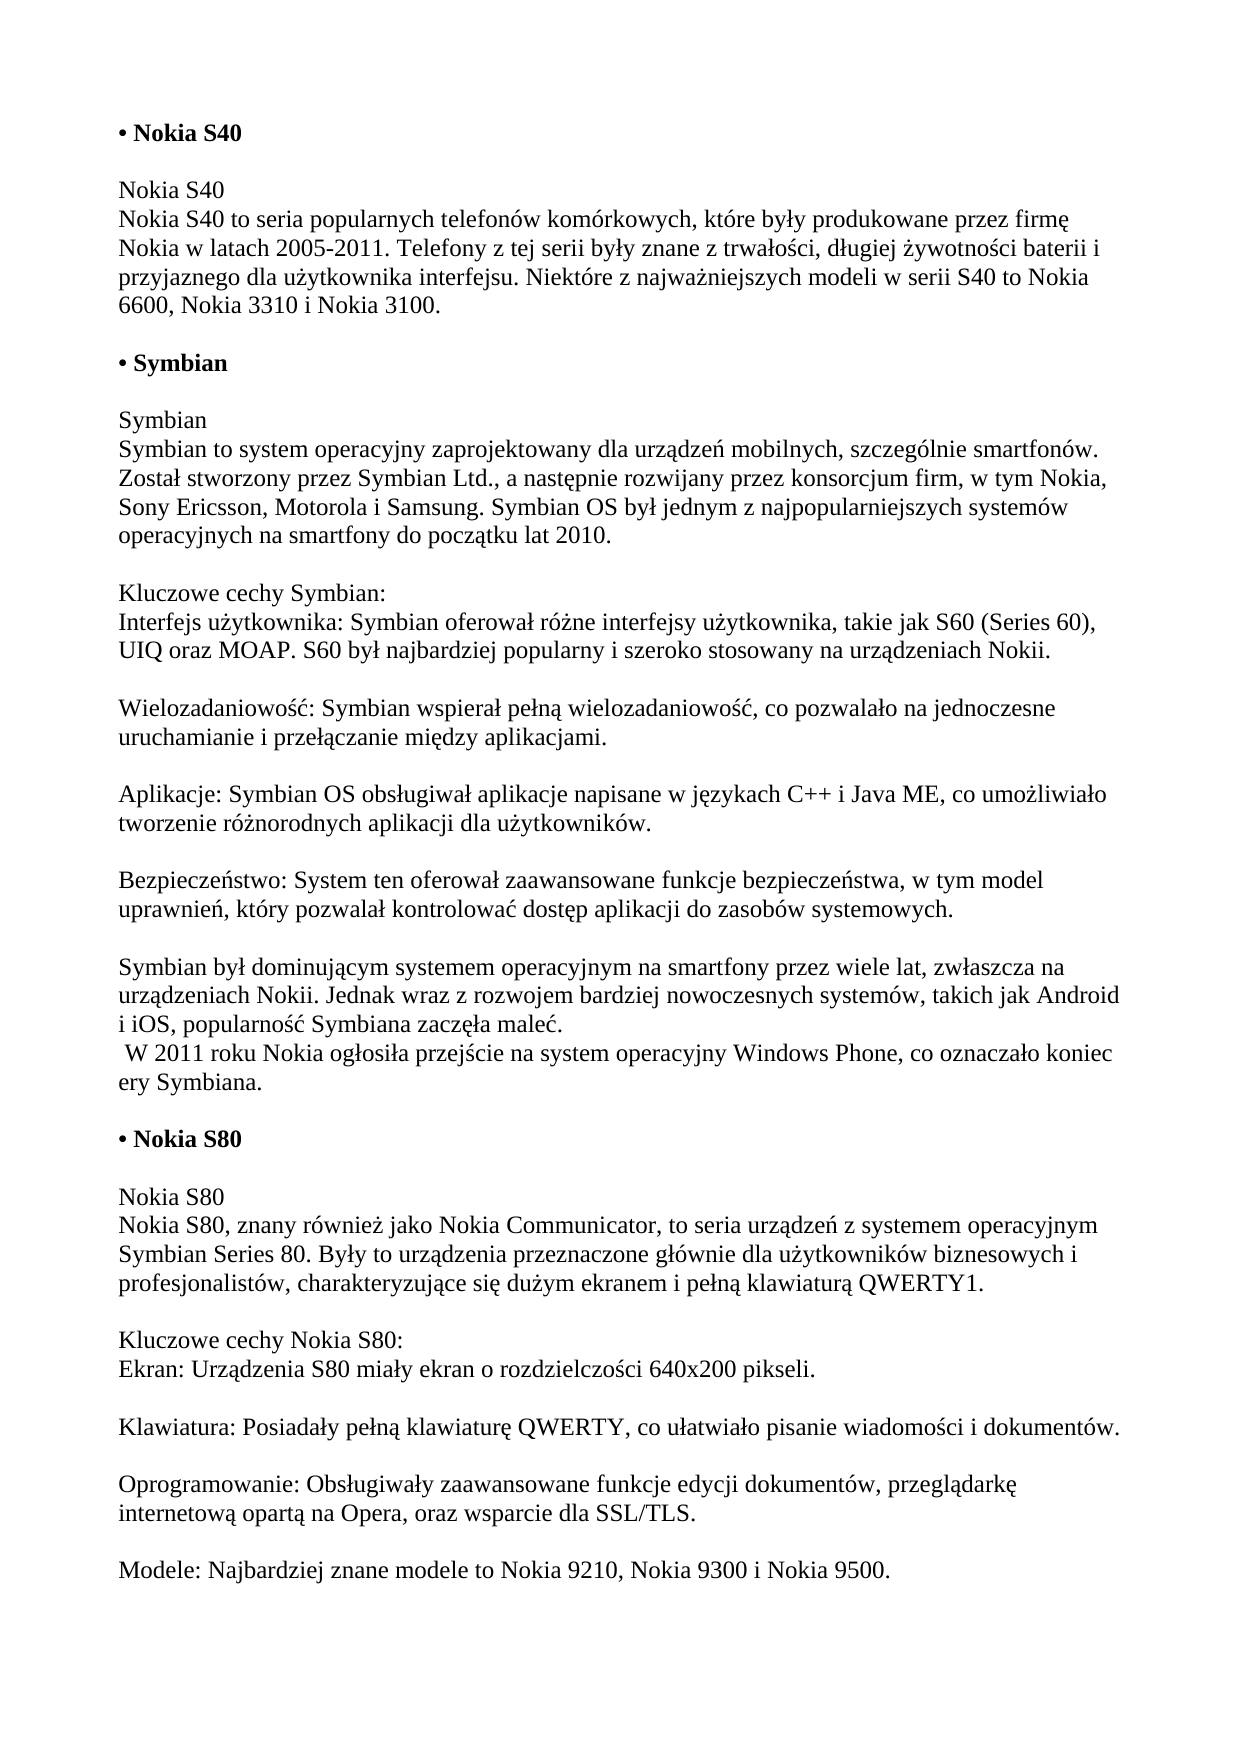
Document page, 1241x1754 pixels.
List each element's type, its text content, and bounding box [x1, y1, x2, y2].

text W 2011 roku Nokia ogłosiła przejście na system operacyjny Windows Phone, co oznaczało koniec ery Symbiana. • Nokia S80 [118, 1038, 1122, 1153]
text • Nokia S40 [118, 118, 1122, 147]
text Symbian Symbian to system operacyjny zaprojektowany dla urządzeń mobilnych, szczególnie smartfonów. Został stworzony przez Symbian Ltd., a następnie rozwijany przez konsorcjum firm, w tym Nokia, Sony Ericsson, Motorola i Samsung. Symbian OS był jednym z najpopularniejszych systemów operacyjnych na smartfony do początku lat 2010. Kluczowe cechy Symbian: Interfejs użytkownika: Symbian oferował różne interfejsy użytkownika, takie jak S60 (Series 60), UIQ oraz MOAP. S60 był najbardziej popularny i szeroko stosowany na urządzeniach Nokii. Wielozadaniowość: Symbian wspierał pełną wielozadaniowość, co pozwalało na jednoczesne uruchamianie i przełączanie między aplikacjami. Aplikacje: Symbian OS obsługiwał aplikacje napisane w językach C++ i Java ME, co umożliwiało tworzenie różnorodnych aplikacji dla użytkowników. Bezpieczeństwo: System ten oferował zaawansowane funkcje bezpieczeństwa, w tym model uprawnień, który pozwalał kontrolować dostęp aplikacji do zasobów systemowych. Symbian był dominującym systemem operacyjnym na smartfony przez wiele lat, zwłaszcza na urządzeniach Nokii. Jednak wraz z rozwojem bardziej nowoczesnych systemów, takich jak Android i iOS, popularność Symbiana zaczęła maleć. [118, 377, 1122, 1038]
text Nokia S80 Nokia S80, znany również jako Nokia Communicator, to seria urządzeń z systemem operacyjnym Symbian Series 80. Były to urządzenia przeznaczone głównie dla użytkowników biznesowych i profesjonalistów, charakteryzujące się dużym ekranem i pełną klawiaturą QWERTY1. Kluczowe cechy Nokia S80: Ekran: Urządzenia S80 miały ekran o rozdzielczości 640x200 pikseli. Klawiatura: Posiadały pełną klawiaturę QWERTY, co ułatwiało pisanie wiadomości i dokumentów. Oprogramowanie: Obsługiwały zaawansowane funkcje edycji dokumentów, przeglądarkę internetową opartą na Opera, oraz wsparcie dla SSL/TLS. Modele: Najbardziej znane modele to Nokia 9210, Nokia 9300 i Nokia 9500. [118, 1153, 1122, 1613]
text Nokia S40 Nokia S40 to seria popularnych telefonów komórkowych, które były produkowane przez firmę Nokia w latach 2005-2011. Telefony z tej serii były znane z trwałości, długiej żywotności baterii i przyjaznego dla użytkownika interfejsu. Niektóre z najważniejszych modeli w serii S40 to Nokia 6600, Nokia 3310 i Nokia 3100. • Symbian [118, 147, 1122, 377]
